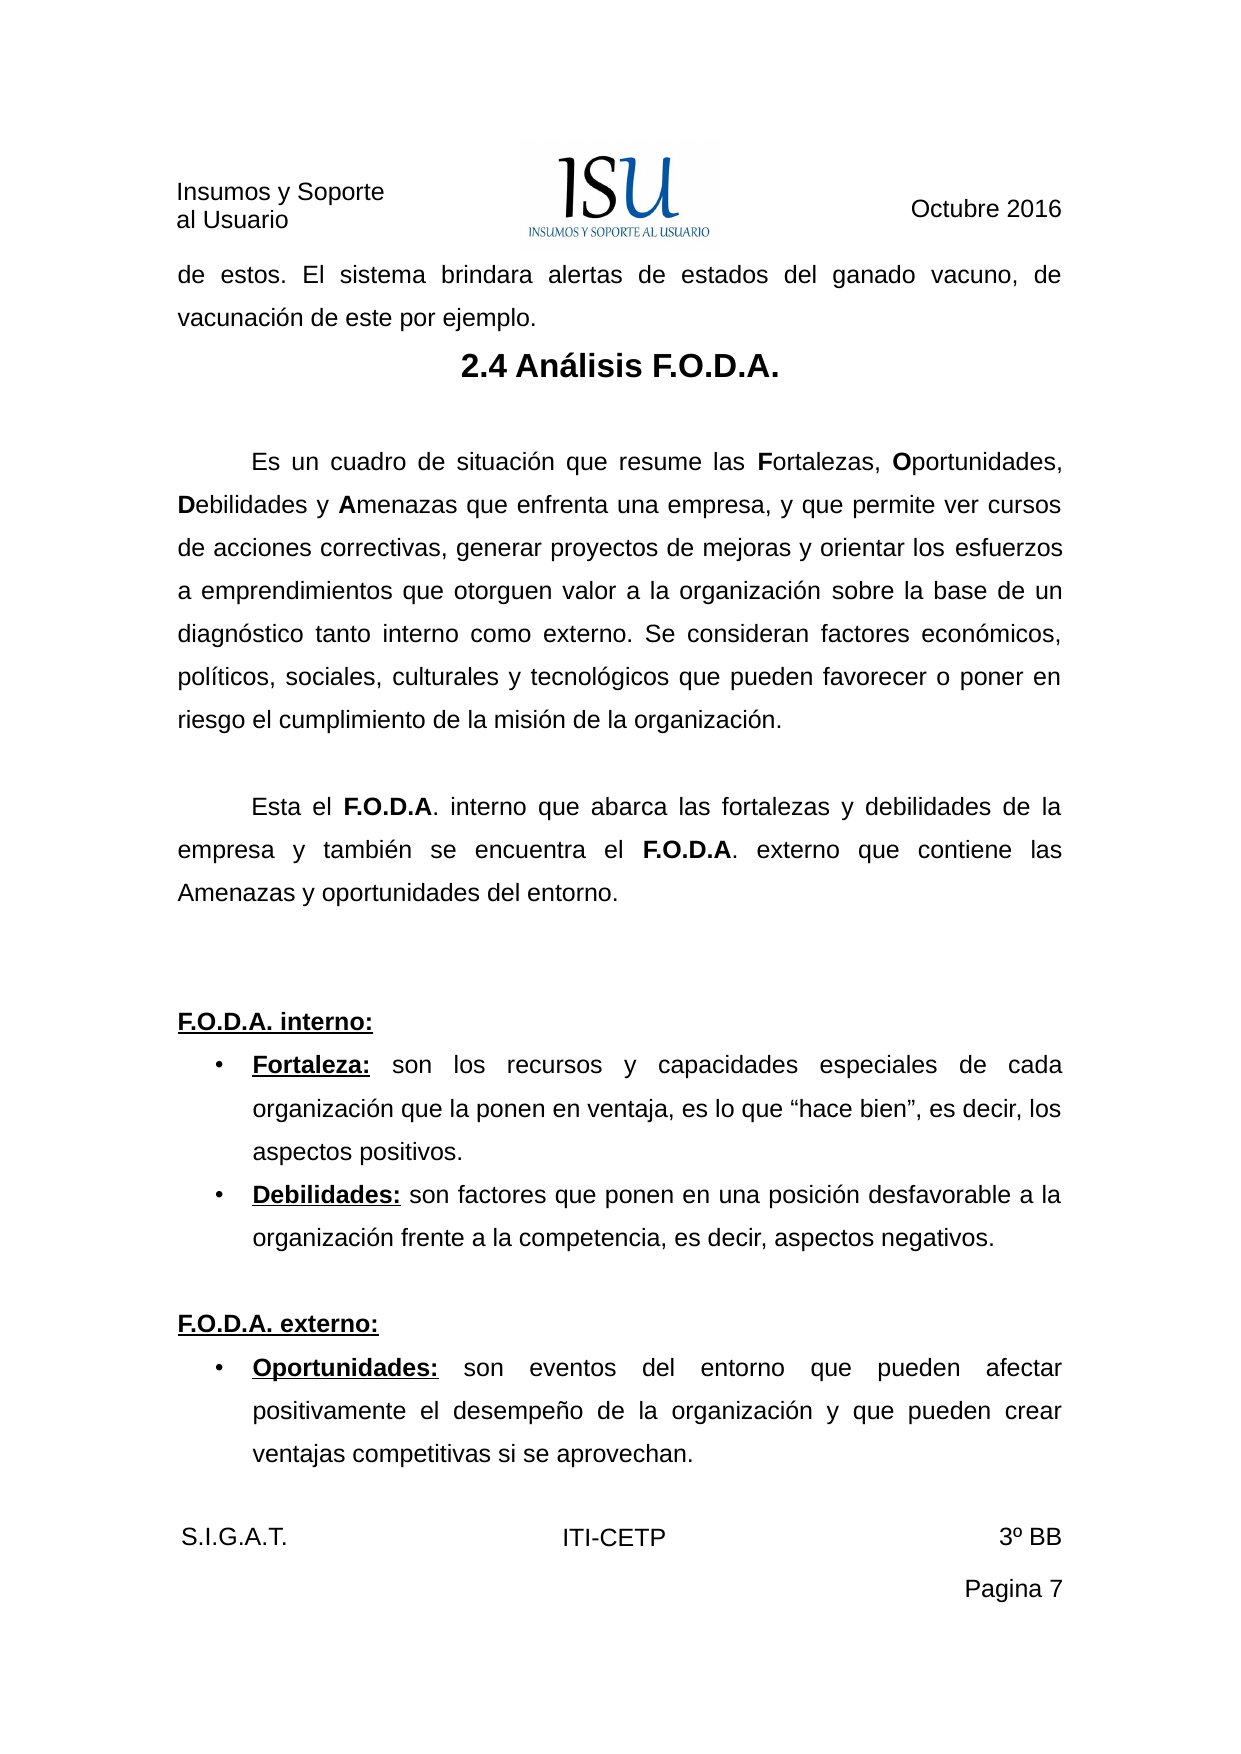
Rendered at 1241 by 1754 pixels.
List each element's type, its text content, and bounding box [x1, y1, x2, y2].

text Esta el F.O.D.A. interno que abarca las fortalezas y debilidades de la empresa y también se encuentra el F.O.D.A. externo que contiene las Amenazas y oportunidades del entorno. [177, 792, 1063, 907]
list Fortaleza: son los recursos y capacidades especiales de cada organización que la ponen en ventaja, es lo que “hace bien”, es decir, los aspectos positivos. [215, 1051, 1063, 1166]
picture [517, 138, 723, 252]
text de estos. El sistema brindara alertas de estados del ganado vacuno, de vacunación de este por ejemplo. [177, 260, 1063, 332]
text 2.4 Análisis F.O.D.A. [177, 346, 1063, 384]
list Oportunidades: son eventos del entorno que pueden afectar positivamente el desempeño de la organización y que pueden crear ventajas competitivas si se aprovechan. [215, 1353, 1063, 1468]
text Es un cuadro de situación que resume las Fortalezas, Oportunidades, Debilidades y Amenazas que enfrenta una empresa, y que permite ver cursos de acciones correctivas, generar proyectos de mejoras y orientar los esfuerzos a emprendimientos que otorguen valor a la organización sobre la base de un diagnóstico tanto interno como externo. Se consideran factores económicos, políticos, sociales, culturales y tecnológicos que pueden favorecer o poner en riesgo el cumplimiento de la misión de la organización. [177, 447, 1063, 734]
text F.O.D.A. interno: [177, 1007, 1063, 1036]
text F.O.D.A. externo: [177, 1309, 1063, 1338]
list Debilidades: son factores que ponen en una posición desfavorable a la organización frente a la competencia, es decir, aspectos negativos. [215, 1180, 1063, 1252]
